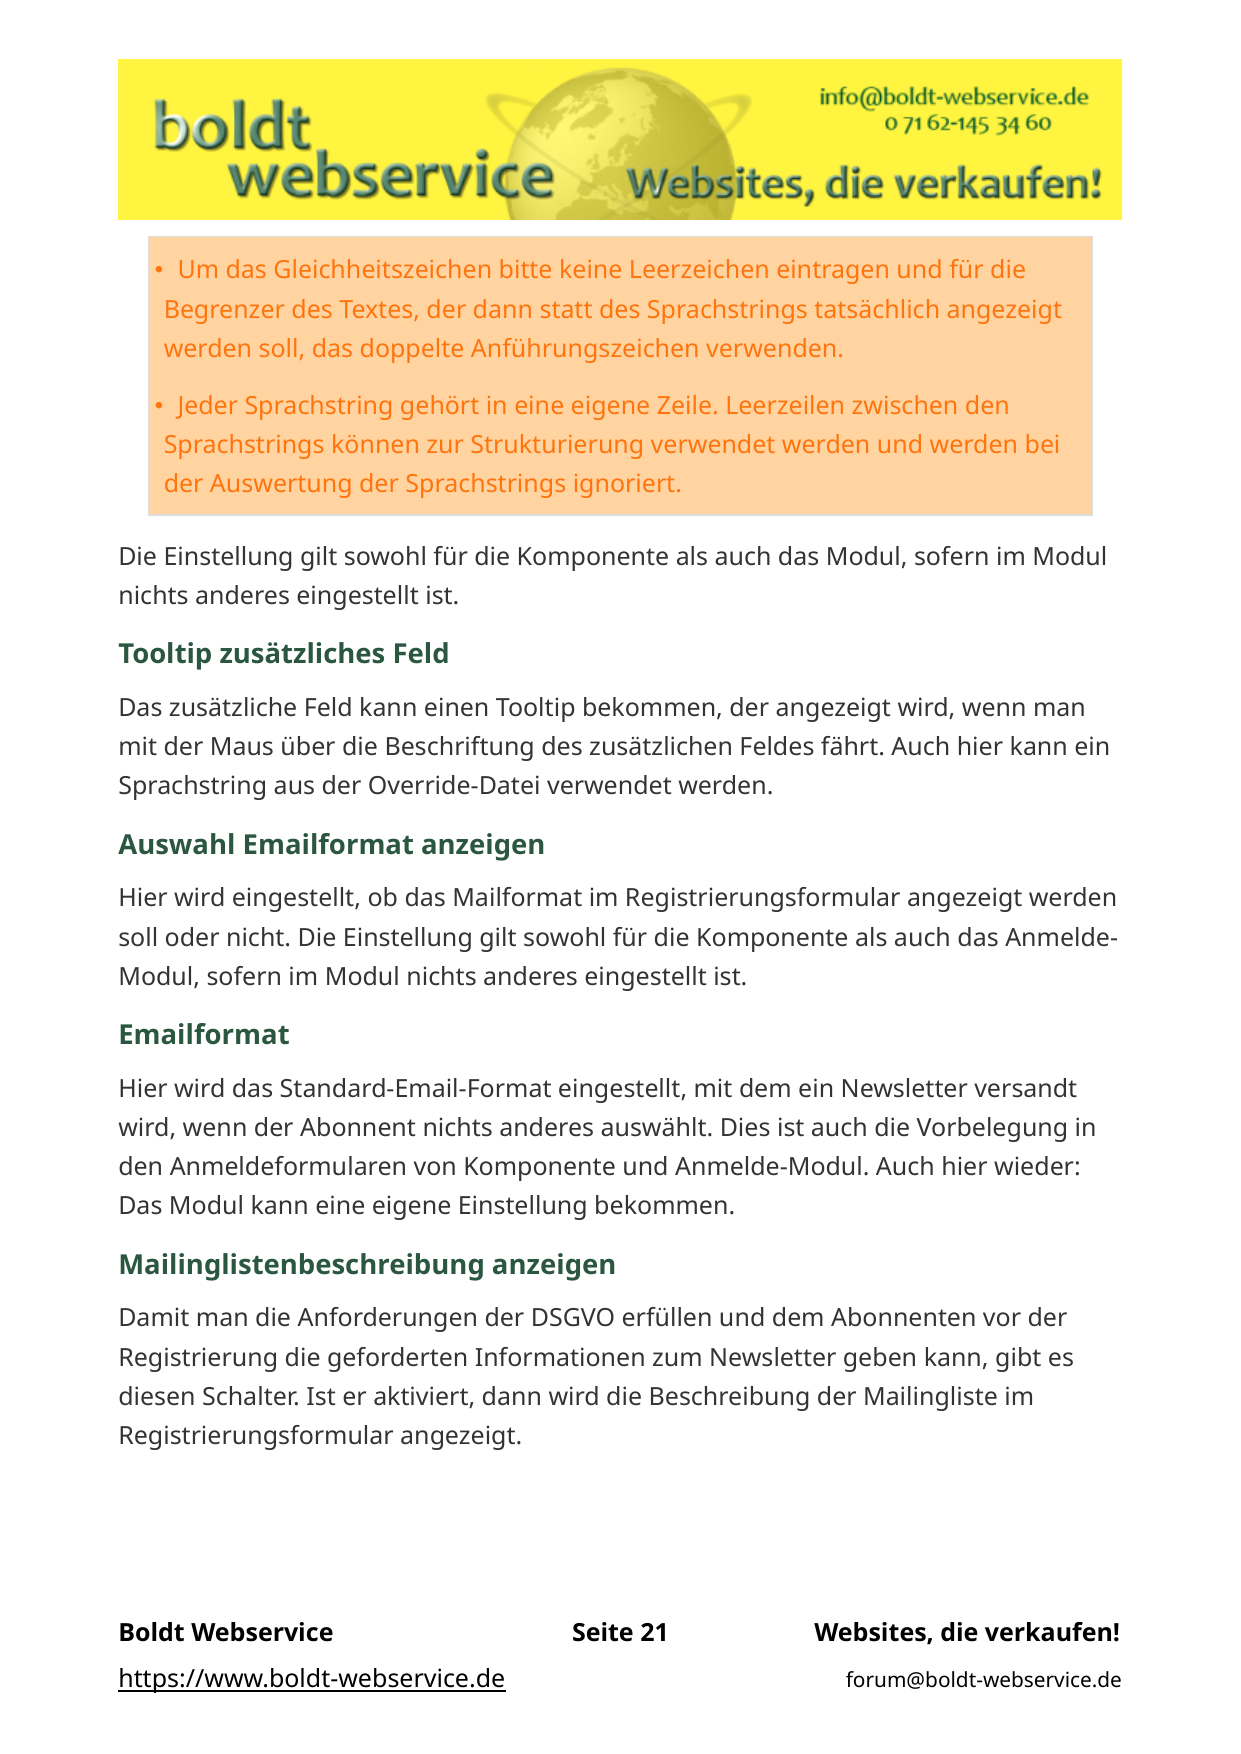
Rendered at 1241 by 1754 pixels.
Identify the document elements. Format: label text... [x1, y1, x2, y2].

list Um das Gleichheitszeichen bitte keine Leerzeichen eintragen und für die Begrenzer des Textes, der dann statt des Sprachstrings tatsächlich angezeigt werden soll, das doppelte Anführungszeichen verwenden. [149, 237, 1092, 364]
text Hier wird das Standard-Email-Format eingestellt, mit dem ein Newsletter versandt wird, wenn der Abonnent nichts anderes auswählt. Dies ist auch die Vorbelegung in den Anmeldeformularen von Komponente und Anmelde-Modul. Auch hier wieder: Das Modul kann eine eigene Einstellung bekommen. [118, 1070, 1122, 1222]
subtitle Emailformat [118, 1015, 1122, 1053]
text Hier wird eingestellt, ob das Mailformat im Registrierungsformular angezeigt werden soll oder nicht. Die Einstellung gilt sowohl für die Komponente als auch das Anmelde-Modul, sofern im Modul nichts anderes eingestellt ist. [118, 880, 1122, 992]
text Die Einstellung gilt sowohl für die Komponente als auch das Modul, sofern im Modul nichts anderes eingestellt ist. [118, 538, 1122, 612]
subtitle Auswahl Emailformat anzeigen [118, 825, 1122, 862]
subtitle Tooltip zusätzliches Feld [118, 634, 1122, 672]
list Jeder Sprachstring gehört in eine eigene Zeile. Leerzeilen zwischen den Sprachstrings können zur Strukturierung verwendet werden und werden bei der Auswertung der Sprachstrings ignoriert. [149, 371, 1092, 514]
picture [118, 59, 1123, 220]
text Das zusätzliche Feld kann einen Tooltip bekommen, der angezeigt wird, wenn man mit der Maus über die Beschriftung des zusätzlichen Feldes fährt. Auch hier kann ein Sprachstring aus der Override-Datei verwendet werden. [118, 689, 1122, 802]
subtitle Mailinglistenbeschreibung anzeigen [118, 1245, 1122, 1282]
text Damit man die Anforderungen der DSGVO erfüllen und dem Abonnenten vor der Registrierung die geforderten Informationen zum Newsletter geben kann, gibt es diesen Schalter. Ist er aktiviert, dann wird die Beschreibung der Mailingliste im Registrierungsformular angezeigt. [118, 1300, 1122, 1452]
